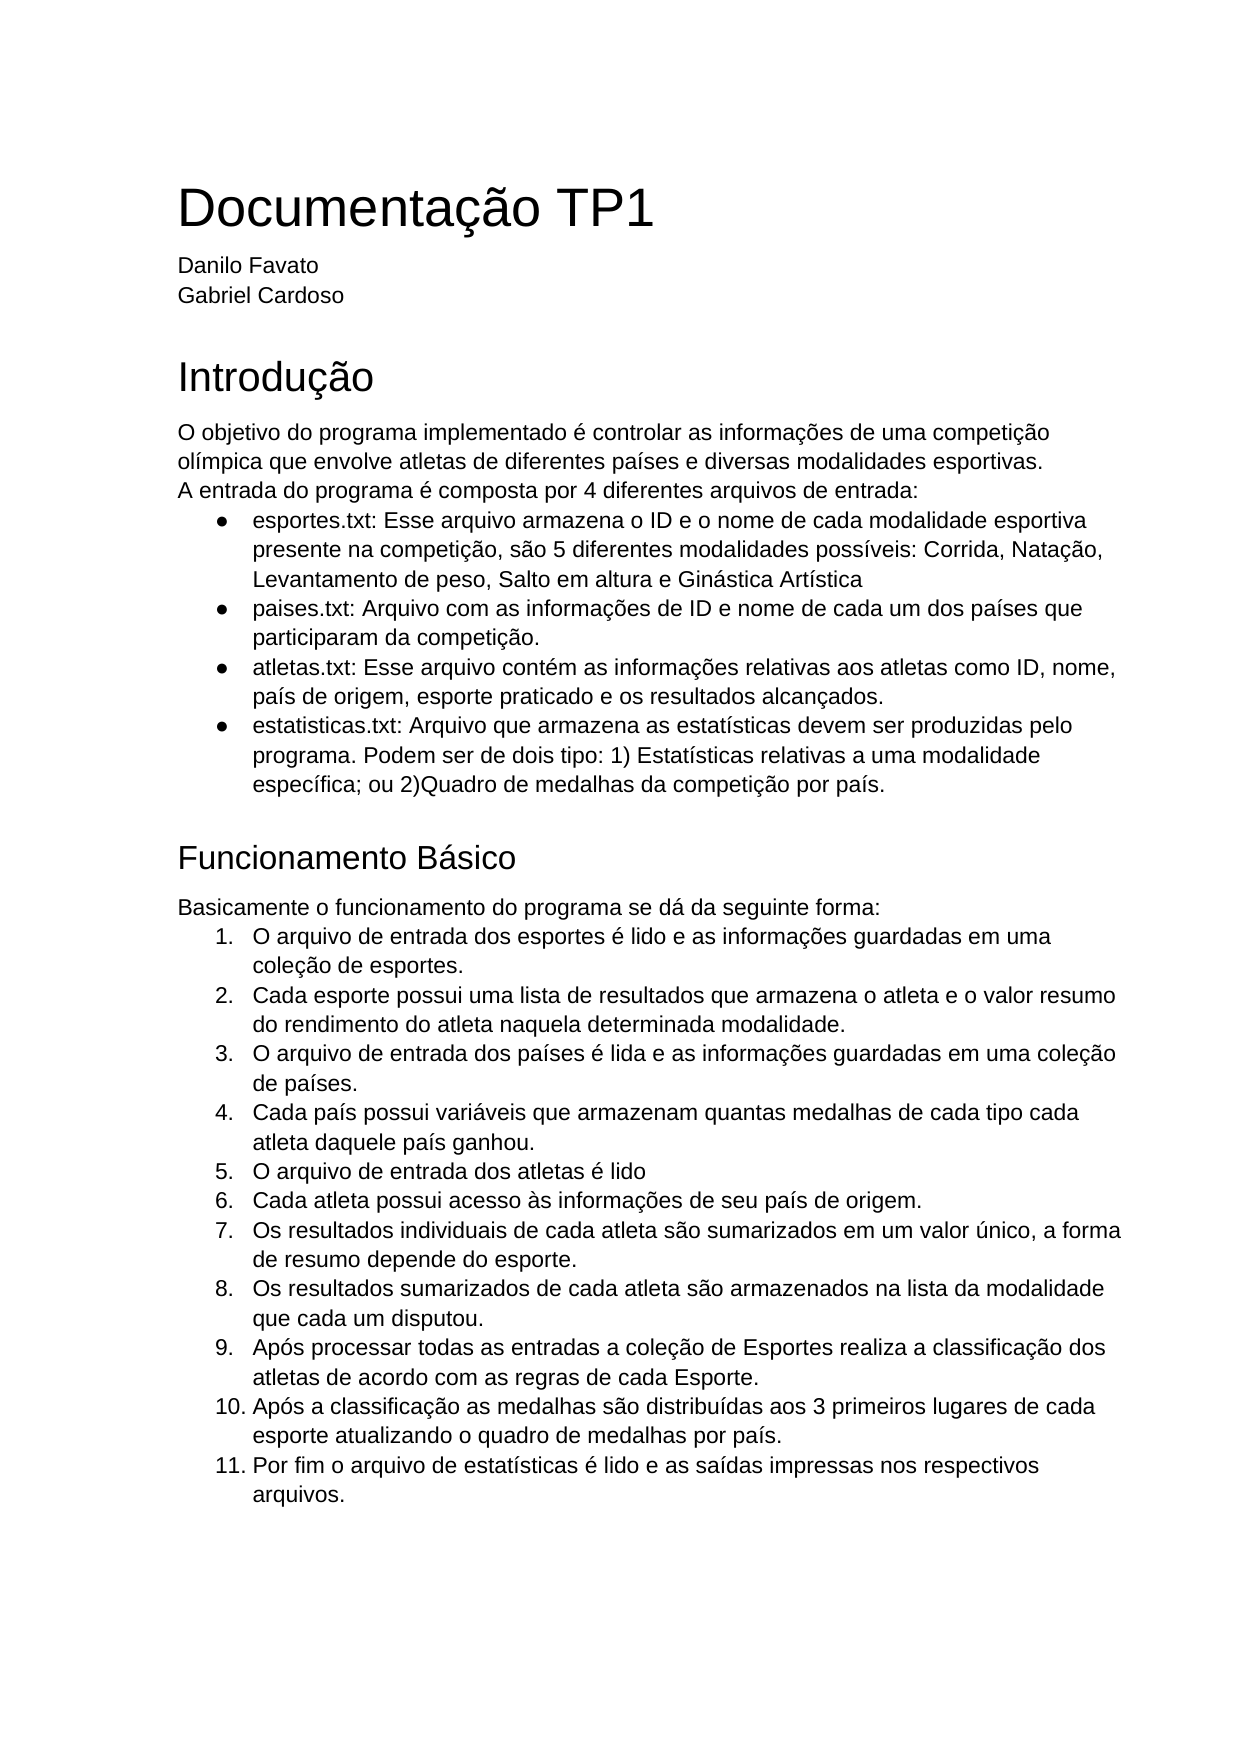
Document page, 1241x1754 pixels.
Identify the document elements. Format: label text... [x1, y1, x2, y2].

list atletas.txt: Esse arquivo contém as informações relativas aos atletas como ID, nome, país de origem, esporte praticado e os resultados alcançados. [215, 654, 1122, 709]
list Cada país possui variáveis que armazenam quantas medalhas de cada tipo cada atleta daquele país ganhou. [215, 1100, 1122, 1155]
list paises.txt: Arquivo com as informações de ID e nome de cada um dos países que participaram da competição. [215, 596, 1122, 651]
subtitle Introdução [177, 353, 1122, 400]
list Os resultados individuais de cada atleta são sumarizados em um valor único, a forma de resumo depende do esporte. [215, 1217, 1122, 1272]
title Documentação TP1 [177, 177, 1122, 238]
list Após a classificação as medalhas são distribuídas aos 3 primeiros lugares de cada esporte atualizando o quadro de medalhas por país. [215, 1393, 1122, 1448]
list O arquivo de entrada dos países é lida e as informações guardadas em uma coleção de países. [215, 1041, 1122, 1096]
text O objetivo do programa implementado é controlar as informações de uma competição olímpica que envolve atletas de diferentes países e diversas modalidades esportivas. [177, 419, 1122, 474]
text Gabriel Cardoso [177, 282, 1122, 308]
list O arquivo de entrada dos esportes é lido e as informações guardadas em uma coleção de esportes. [215, 923, 1122, 978]
list Por fim o arquivo de estatísticas é lido e as saídas impressas nos respectivos arquivos. [215, 1452, 1122, 1507]
list Os resultados sumarizados de cada atleta são armazenados na lista da modalidade que cada um disputou. [215, 1276, 1122, 1331]
list esportes.txt: Esse arquivo armazena o ID e o nome de cada modalidade esportiva presente na competição, são 5 diferentes modalidades possíveis: Corrida, Natação, Levantamento de peso, Salto em altura e Ginástica Artística [215, 508, 1122, 592]
list Cada atleta possui acesso às informações de seu país de origem. [215, 1188, 1122, 1213]
subtitle Funcionamento Básico [177, 839, 1122, 876]
list Após processar todas as entradas a coleção de Esportes realiza a classificação dos atletas de acordo com as regras de cada Esporte. [215, 1335, 1122, 1390]
list Cada esporte possui uma lista de resultados que armazena o atleta e o valor resumo do rendimento do atleta naquela determinada modalidade. [215, 982, 1122, 1037]
text Danilo Favato [177, 253, 1122, 279]
list estatisticas.txt: Arquivo que armazena as estatísticas devem ser produzidas pelo programa. Podem ser de dois tipo: 1) Estatísticas relativas a uma modalidade específica; ou 2)Quadro de medalhas da competição por país. [215, 713, 1122, 798]
list O arquivo de entrada dos atletas é lido [215, 1158, 1122, 1184]
text A entrada do programa é composta por 4 diferentes arquivos de entrada: [177, 478, 1122, 504]
text Basicamente o funcionamento do programa se dá da seguinte forma: [177, 894, 1122, 920]
